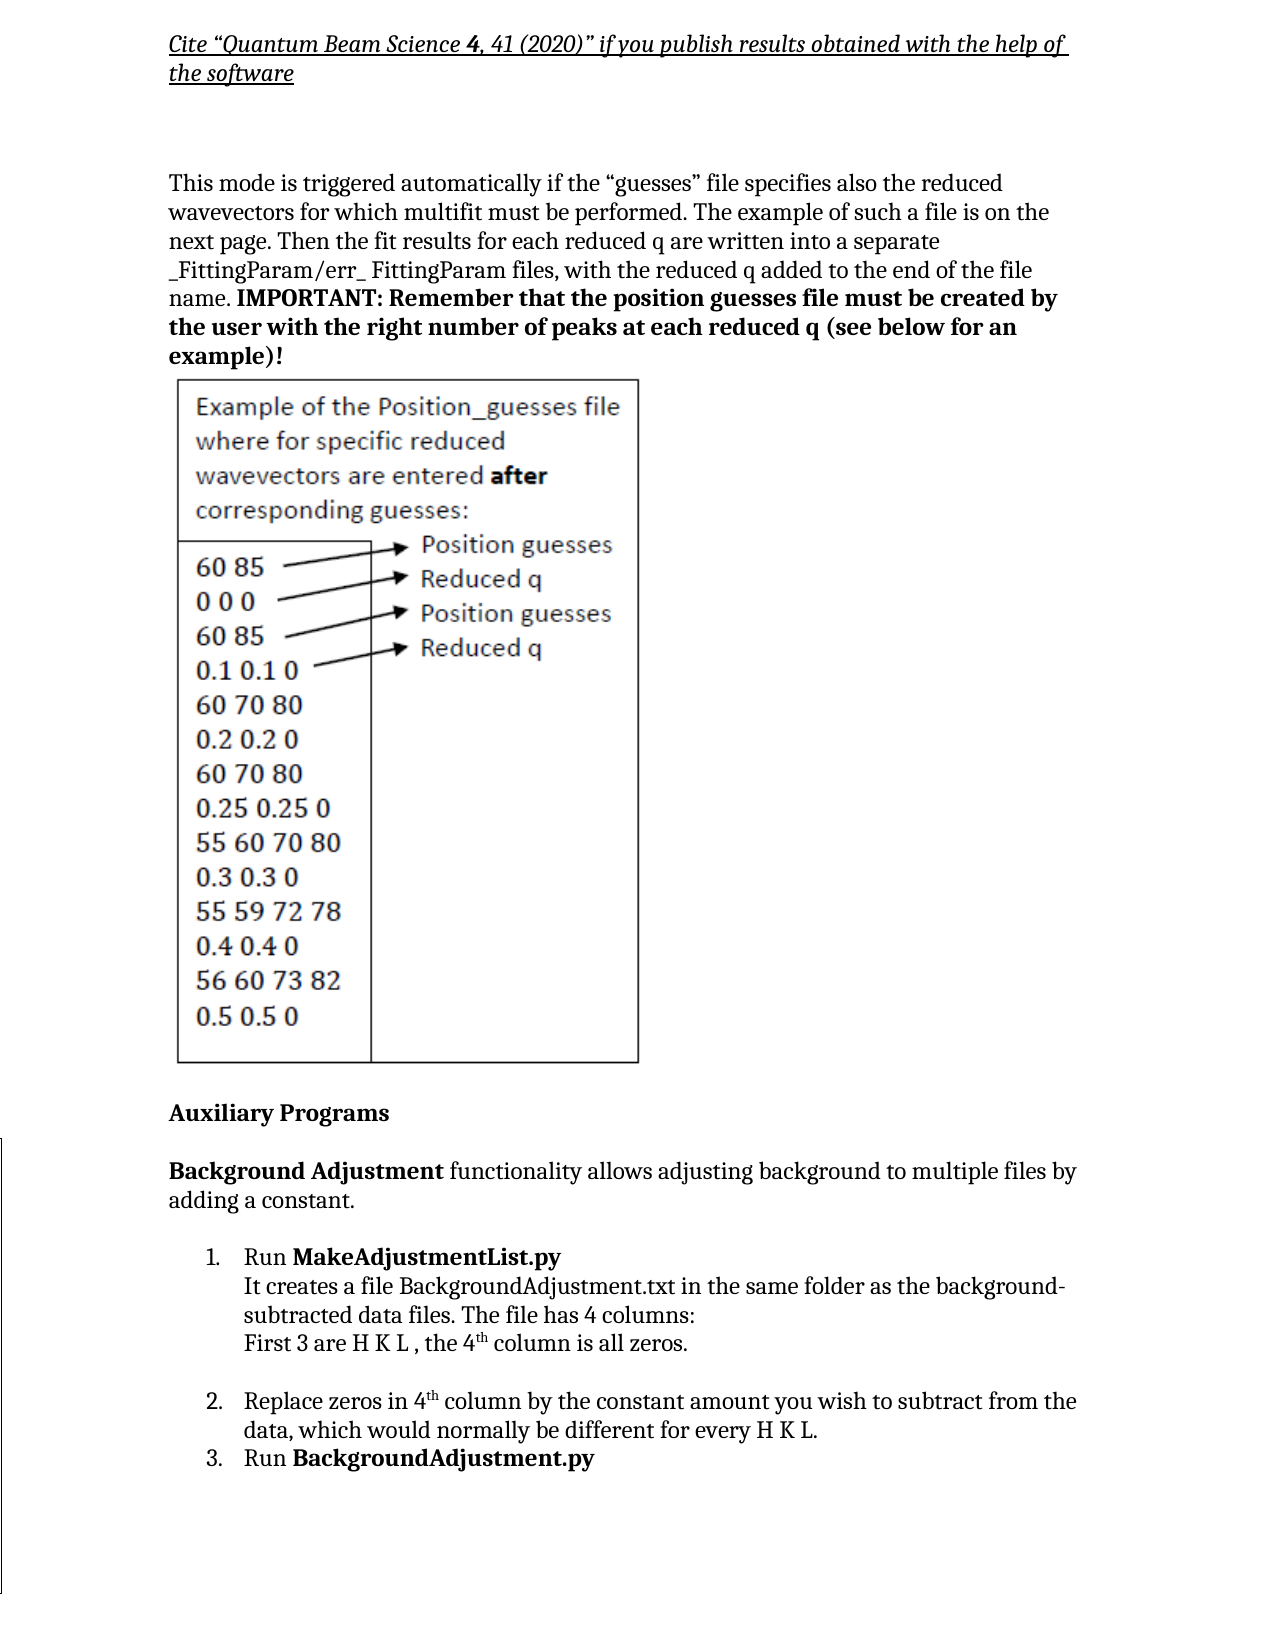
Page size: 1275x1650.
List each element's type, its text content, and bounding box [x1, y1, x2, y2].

text Auxiliary Programs [169, 1099, 1087, 1128]
list Replace zeros in 4th column by the constant amount you wish to subtract from the data, which would normally be different for every H K L. [206, 1387, 1087, 1444]
list First 3 are H K L , the 4th column is all zeros. [244, 1329, 1087, 1358]
text Background Adjustment functionality allows adjusting background to multiple files by adding a constant. [169, 1157, 1087, 1214]
list Run MakeAdjustmentList.py [206, 1243, 1087, 1272]
list It creates a file BackgroundAdjustment.txt in the same folder as the background-subtracted data files. The file has 4 columns: [244, 1272, 1087, 1329]
text This mode is triggered automatically if the “guesses” file specifies also the reduced wavevectors for which multifit must be performed. The example of such a file is on the next page. Then the fit results for each reduced q are written into a separate _FittingParam/err_ FittingParam files, with the reduced q added to the end of the file name. IMPORTANT: Remember that the position guesses file must be created by the user with the right number of peaks at each reduced q (see below for an example)! [169, 169, 1087, 371]
list Run BackgroundAdjustment.py [206, 1444, 1087, 1473]
